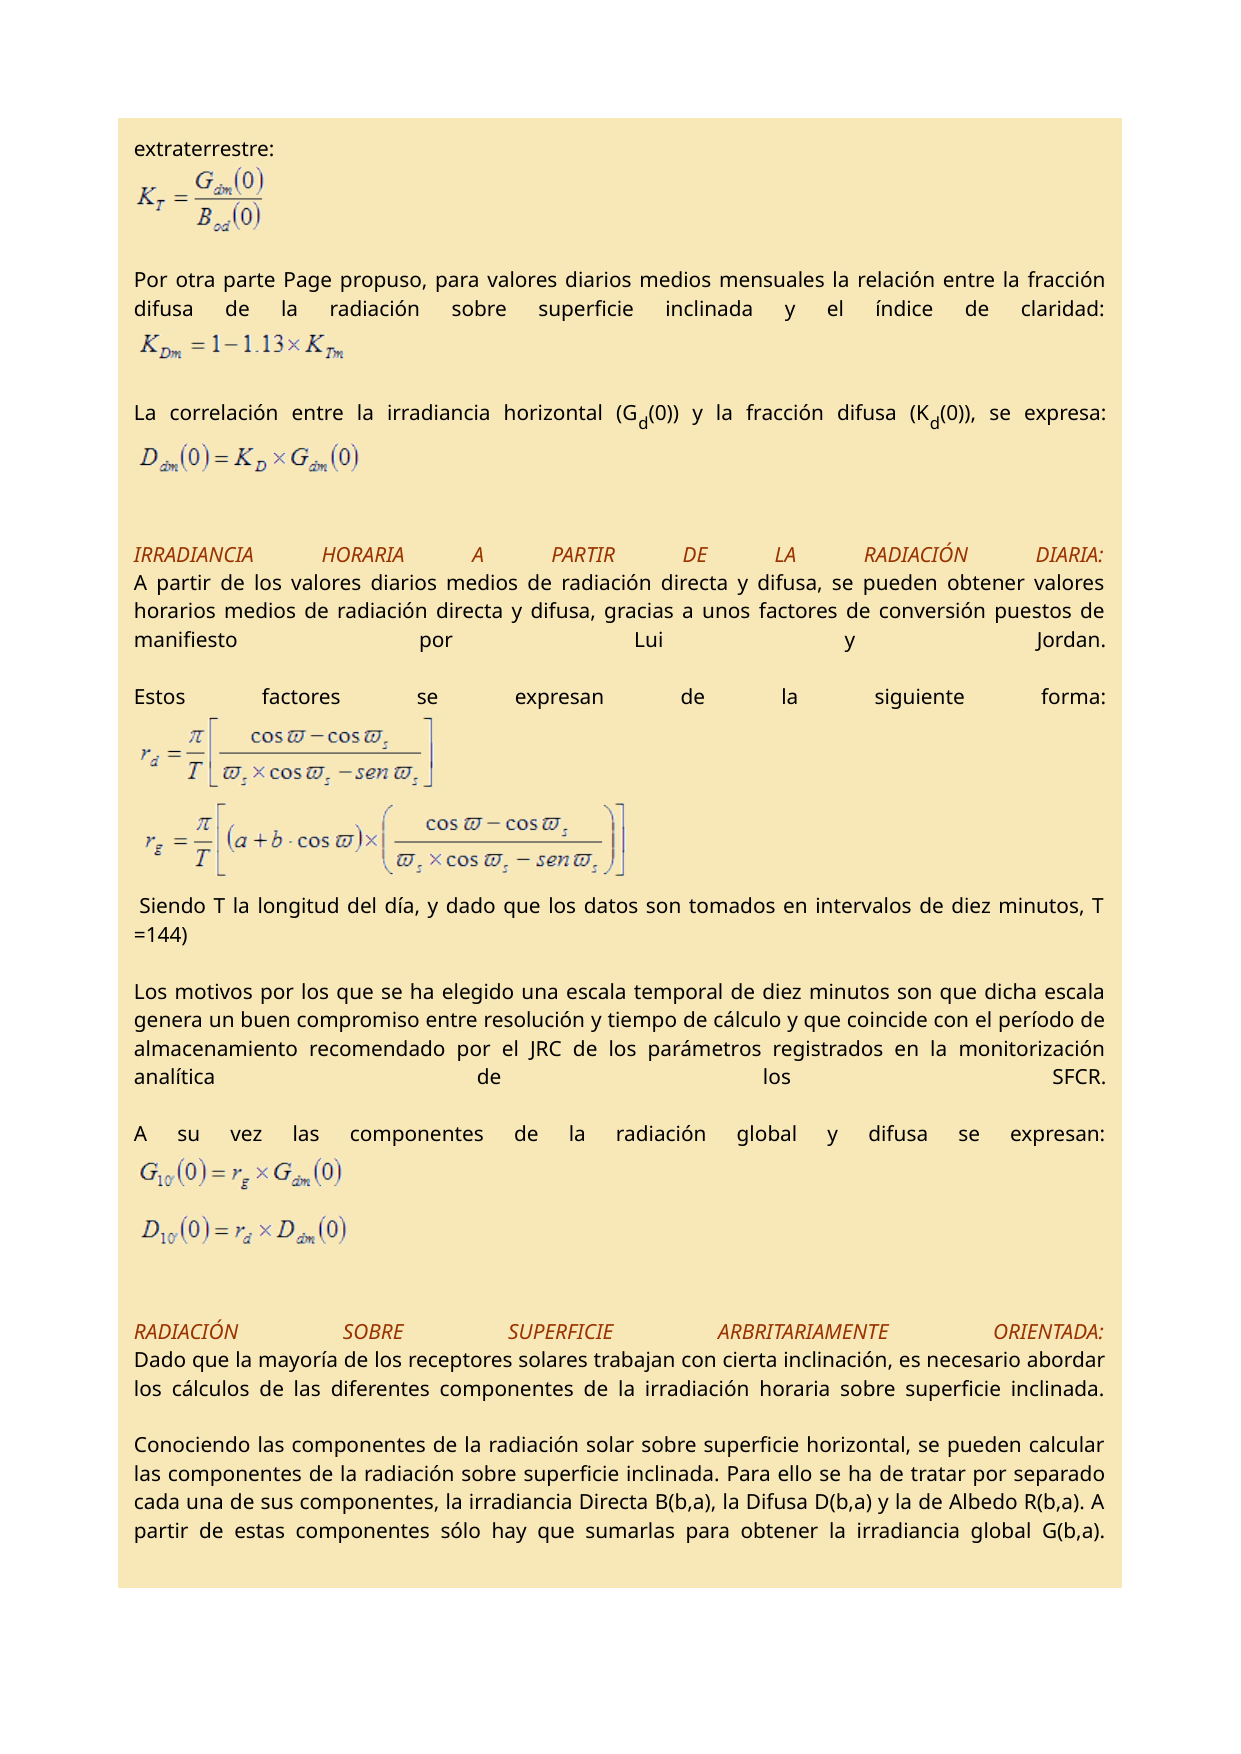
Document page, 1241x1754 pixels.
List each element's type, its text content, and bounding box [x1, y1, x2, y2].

picture [133, 322, 350, 370]
picture [133, 1147, 353, 1260]
picture [133, 434, 370, 483]
picture [133, 710, 637, 892]
table_header Para poder definir la radiación global hay que conocer previamente, cada una de sus componentes: - Radiación Directa (B) - Radiación Difusa (D) - Radiación Albedo (R) A la suma de estas tres componentes se le llama Radiación Global (G). Para realizar el procedimiento de cálculo de la radiación sobre la superficie inclinada cada día del mes en estudio, se calculan los siguientes parámetros: Declinación solar en radianes; siendo d, el día central de cada mes: Distancia sol – tierra: Ángulo de puesta de sol en radianes: HIRRADIACIÓN EXTRATERRESTRE SOBRE UNA SUPERFICIE HORIZONTAL: Para calcular las distintas componentes de la radiación solar es necesario conocer la irradiación sobre superficie horizontal extraterrestre. La irradiación a lo largo de un día se expresa como: Donde B0 = 1367 W/m2 es una constantete solar. RADIACIÓN GLOBAL HORIZONTAL: La determinación de la radiación global se aborda a partir del cálculo de la radiación horizontal directa y difusa, tomando los datos de partida Gdm(0), el índice de claridad (KT) y la fracción difusa (KD). Se define el índice de claridad (KT) como la relación entre la radiación global y la radiación extraterrestre: Por otra parte Page propuso, para valores diarios medios mensuales la relación entre la fracción difusa de la radiación sobre superficie inclinada y el índice de claridad: La correlación entre la irradiancia horizontal (Gd(0)) y la fracción difusa (Kd(0)), se expresa: IRRADIANCIA HORARIA A PARTIR DE LA RADIACIÓN DIARIA: A partir de los valores diarios medios de radiación directa y difusa, se pueden obtener valores horarios medios de radiación directa y difusa, gracias a unos factores de conversión puestos de manifiesto por Lui y Jordan. Estos factores se expresan de la siguiente forma: Siendo T la longitud del día, y dado que los datos son tomados en intervalos de diez minutos, T =144) Los motivos por los que se ha elegido una escala temporal de diez minutos son que dicha escala genera un buen compromiso entre resolución y tiempo de cálculo y que coincide con el período de almacenamiento recomendado por el JRC de los parámetros registrados en la monitorización analítica de los SFCR. A su vez las componentes de la radiación global y difusa se expresan: RADIACIÓN SOBRE SUPERFICIE ARBRITARIAMENTE ORIENTADA: Dado que la mayoría de los receptores solares trabajan con cierta inclinación, es necesario abordar los cálculos de las diferentes componentes de la irradiación horaria sobre superficie inclinada. Conociendo las componentes de la radiación solar sobre superficie horizontal, se pueden calcular las componentes de la radiación sobre superficie inclinada. Para ello se ha de tratar por separado cada una de sus componentes, la irradiancia Directa B(b,a), la Difusa D(b,a) y la de Albedo R(b,a). A partir de estas componentes sólo hay que sumarlas para obtener la irradiancia global G(b,a). La irradiancia directa se calcula a partir de la irradiancia directa sobre superficie horizontal. siendo: : la distancia cenital o ángulo formado por la normal a la superficie y el radiovector Sol – Tierra en ese punto (radianes) y : el ángulo de incidencia solar o ángulo normal a la superficie y el radiovector Sol – Tierra en ese punto (radianes). La irradiancia difusa sobre superficie inclinada está relacionada con la distribución de la radiancia sobre la esfera celeste. Otros factores que influyen son la latitud del lugar (f), los ángulos de acimut (a) e inclinación de la superficie, así como la existencia de nubes en el cielo. Este tipo de radiación es muy variable por lo que para su cálculo exacto sobre superficie inclinada, es necesario el conocimiento previo de la distribución de la irradiancia del cielo. El modelo utilizado para aproximar el cálculo es el siguiente: La irradiancia de Albedo, tiene una contribución muy pequeña y se puede calcular por la fórmula: considerando la reflectividad del suelo es r = 0,2 Apartir de estas tres componentes la radiación global se define como: EFECTOS DEL ANGULO DE INCIDENCIA: La transmitancia de los materiales depende del ángulo de incidencia de la radiación, por lo que la eficiencia de éstos se ve afectada por la posición relativa de su superficie con respecto del Sol. A cada ángulo de incidencia se asocia una cierta pérdida por reflexión. También, la suciedad y la baja eficiencia de los módulos con bajas irradiancias son causas de la reducción de la irradiancia directa y difusa que incide sobre el módulo fotovoltaico, debido a las pérdidas por Fresnel. Esta reducción viene cuantificado por el factor de transmitancia definido: Y el coeficiente de anisotropía que se define como: Así las componentes de la radiación se ven modificadas de la manera siguiente: Para finalizar decir que el valor 0,856 cuantifica las pérdidas por suciedad y baja eficiencia en la irradiancia difusa y de albedo. [118, 118, 1122, 1588]
picture [133, 162, 272, 238]
